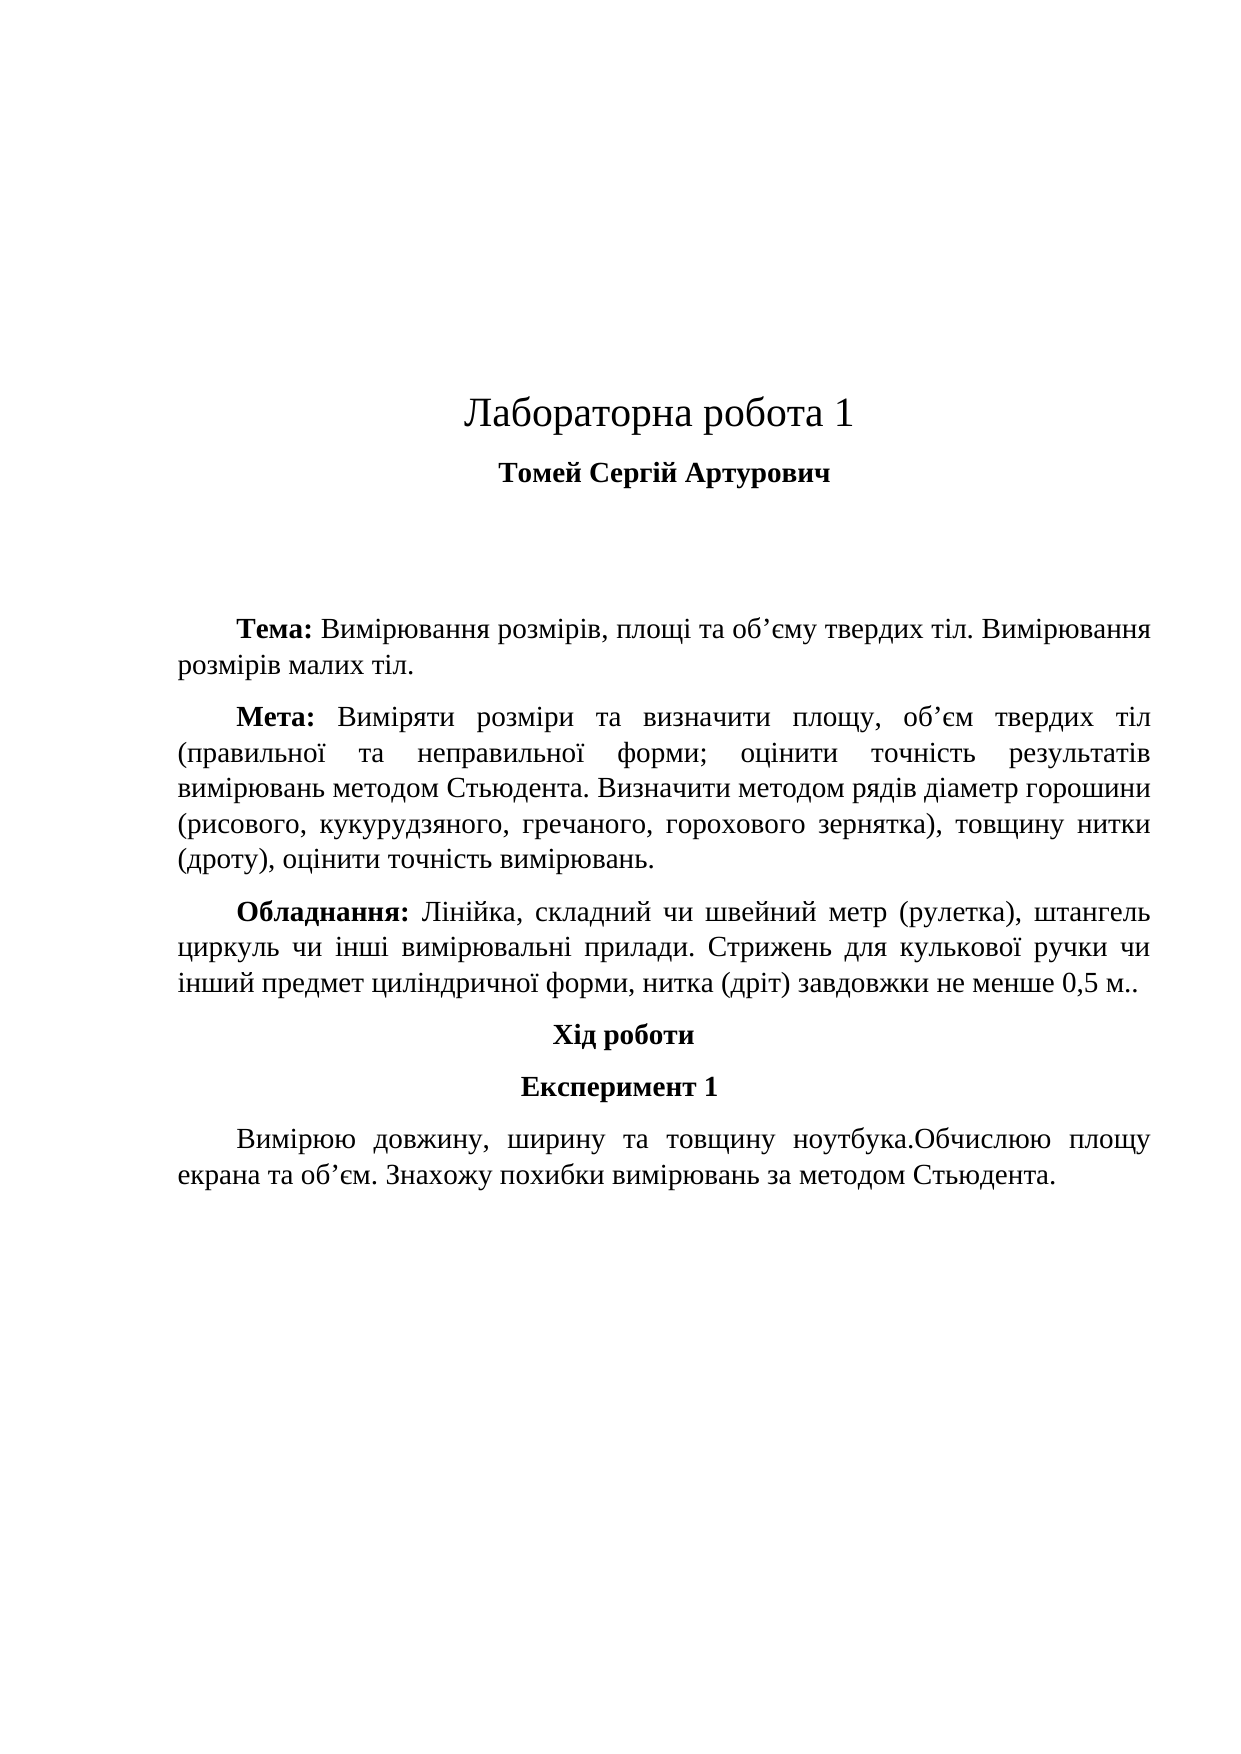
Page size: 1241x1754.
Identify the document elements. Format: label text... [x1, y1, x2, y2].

text Тема: Вимірювання розмірів, площі та об’єму твердих тіл. Вимірювання розмірів малих тіл. [177, 612, 1152, 681]
text Мета: Виміряти розміри та визначити площу, об’єм твердих тіл (правильної та неправильної форми; оцінити точність результатів вимірювань методом Стьюдента. Визначити методом рядів діаметр горошини (рисового, кукурудзяного, гречаного, горохового зернятка), товщину нитки (дроту), оцінити точність вимірювань. [177, 699, 1152, 875]
text Експеримент 1 [177, 1069, 1152, 1103]
text Вимірюю довжину, ширину та товщину ноутбука.Обчислюю площу екрана та об’єм. Знахожу похибки вимірювань за методом Стьюдента. [177, 1121, 1152, 1190]
text Обладнання: Лінійка, складний чи швейний метр (рулетка), штангель циркуль чи інші вимірювальні прилади. Стрижень для кулькової ручки чи інший предмет циліндричної форми, нитка (дріт) завдовжки не менше 0,5 м.. [177, 894, 1152, 998]
text Томей Сергій Артурович [177, 455, 1152, 489]
text Хід роботи [552, 1017, 1152, 1050]
text Лабораторна робота 1 [177, 388, 1152, 436]
